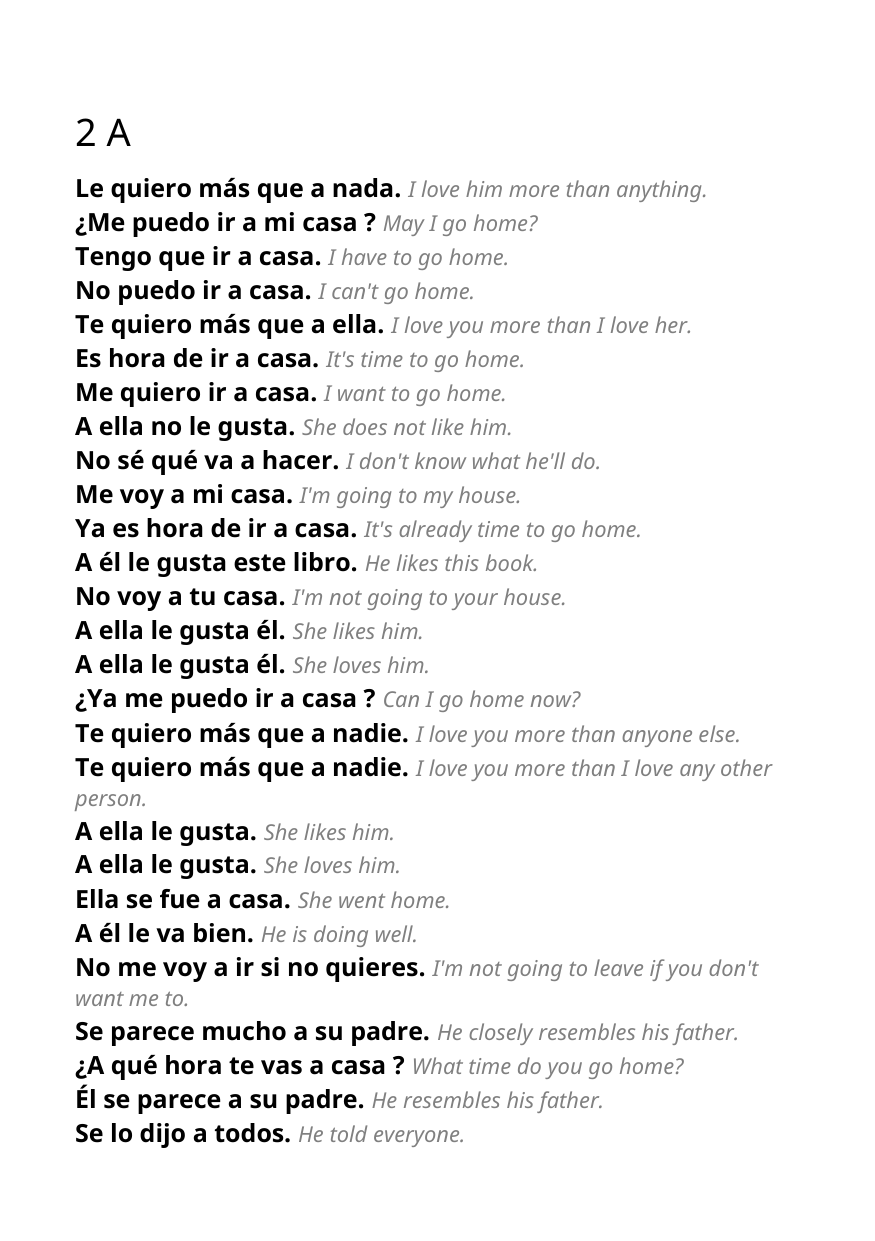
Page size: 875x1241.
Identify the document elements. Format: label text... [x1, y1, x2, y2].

text Te quiero más que a ella. I love you more than I love her. [75, 306, 799, 341]
text Ya es hora de ir a casa. It's already time to go home. [75, 511, 799, 545]
text A ella le gusta él. She likes him. [75, 613, 799, 647]
text ¿A qué hora te vas a casa ? What time do you go home? [75, 1047, 799, 1081]
text Me voy a mi casa. I'm going to my house. [75, 477, 799, 511]
text A él le gusta este libro. He likes this book. [75, 545, 799, 579]
text Se lo dijo a todos. He told everyone. [75, 1115, 799, 1149]
text Le quiero más que a nada. I love him more than anything. [75, 170, 799, 204]
text Es hora de ir a casa. It's time to go home. [75, 341, 799, 374]
text Te quiero más que a nadie. I love you more than I love any other person. [75, 749, 799, 813]
text ¿Ya me puedo ir a casa ? Can I go home now? [75, 681, 799, 715]
text Ella se fue a casa. She went home. [75, 881, 799, 915]
text ¿Me puedo ir a mi casa ? May I go home? [75, 204, 799, 238]
text A ella le gusta él. She loves him. [75, 647, 799, 681]
text A ella le gusta. She likes him. [75, 813, 799, 847]
text No puedo ir a casa. I can't go home. [75, 272, 799, 306]
text A ella no le gusta. She does not like him. [75, 409, 799, 443]
subtitle 2 A [75, 106, 799, 158]
text Tengo que ir a casa. I have to go home. [75, 238, 799, 272]
text Te quiero más que a nadie. I love you more than anyone else. [75, 715, 799, 749]
text Me quiero ir a casa. I want to go home. [75, 374, 799, 409]
text Él se parece a su padre. He resembles his father. [75, 1081, 799, 1115]
text A él le va bien. He is doing well. [75, 915, 799, 949]
text No voy a tu casa. I'm not going to your house. [75, 579, 799, 613]
text Se parece mucho a su padre. He closely resembles his father. [75, 1013, 799, 1047]
text No sé qué va a hacer. I don't know what he'll do. [75, 443, 799, 477]
text No me voy a ir si no quieres. I'm not going to leave if you don't want me to. [75, 949, 799, 1013]
text A ella le gusta. She loves him. [75, 847, 799, 881]
